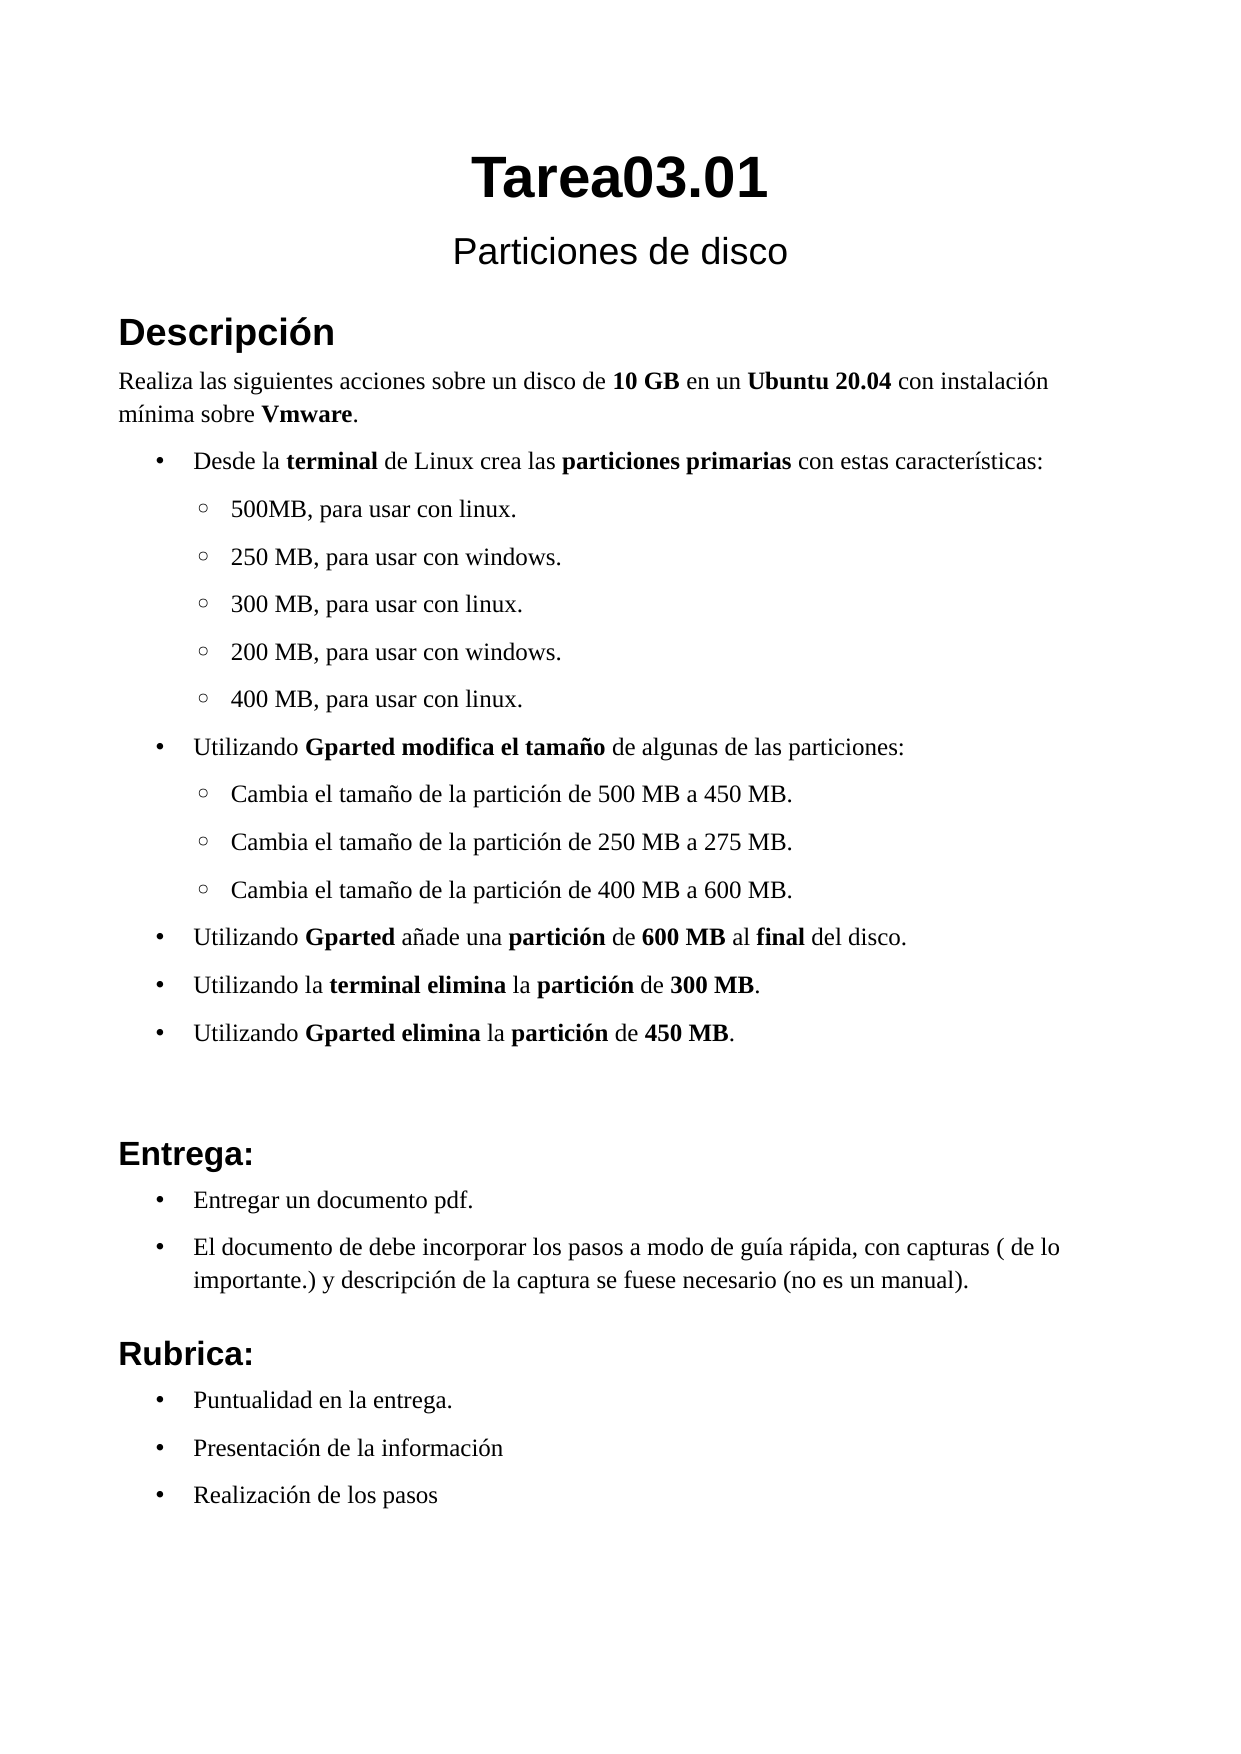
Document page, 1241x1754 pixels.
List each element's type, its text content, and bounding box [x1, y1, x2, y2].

list 400 MB, para usar con linux. [193, 684, 1122, 713]
list Cambia el tamaño de la partición de 400 MB a 600 MB. [193, 875, 1122, 903]
subtitle Descripción [118, 309, 1122, 353]
list Utilizando Gparted elimina la partición de 450 MB. [156, 1018, 1122, 1046]
list El documento de debe incorporar los pasos a modo de guía rápida, con capturas ( de lo importante.) y descripción de la captura se fuese necesario (no es un manual). [156, 1232, 1122, 1294]
list Entregar un documento pdf. [156, 1185, 1122, 1213]
list Cambia el tamaño de la partición de 250 MB a 275 MB. [193, 827, 1122, 856]
list Cambia el tamaño de la partición de 500 MB a 450 MB. [193, 779, 1122, 808]
list Puntualidad en la entrega. [156, 1385, 1122, 1414]
title Tarea03.01 [118, 143, 1122, 210]
list Utilizando Gparted añade una partición de 600 MB al final del disco. [156, 922, 1122, 951]
subtitle Entrega: [118, 1134, 1122, 1172]
list 500MB, para usar con linux. [193, 494, 1122, 523]
list Realización de los pasos [156, 1480, 1122, 1509]
list Presentación de la información [156, 1433, 1122, 1461]
subtitle Rubrica: [118, 1334, 1122, 1372]
list 250 MB, para usar con windows. [193, 542, 1122, 570]
list Utilizando la terminal elimina la partición de 300 MB. [156, 970, 1122, 999]
subtitle Particiones de disco [118, 229, 1122, 272]
list Utilizando Gparted modifica el tamaño de algunas de las particiones: [156, 732, 1122, 761]
list 300 MB, para usar con linux. [193, 589, 1122, 618]
text Realiza las siguientes acciones sobre un disco de 10 GB en un Ubuntu 20.04 con instalación mínima sobre Vmware. [118, 366, 1122, 427]
list Desde la terminal de Linux crea las particiones primarias con estas características: [156, 446, 1122, 475]
list 200 MB, para usar con windows. [193, 637, 1122, 666]
